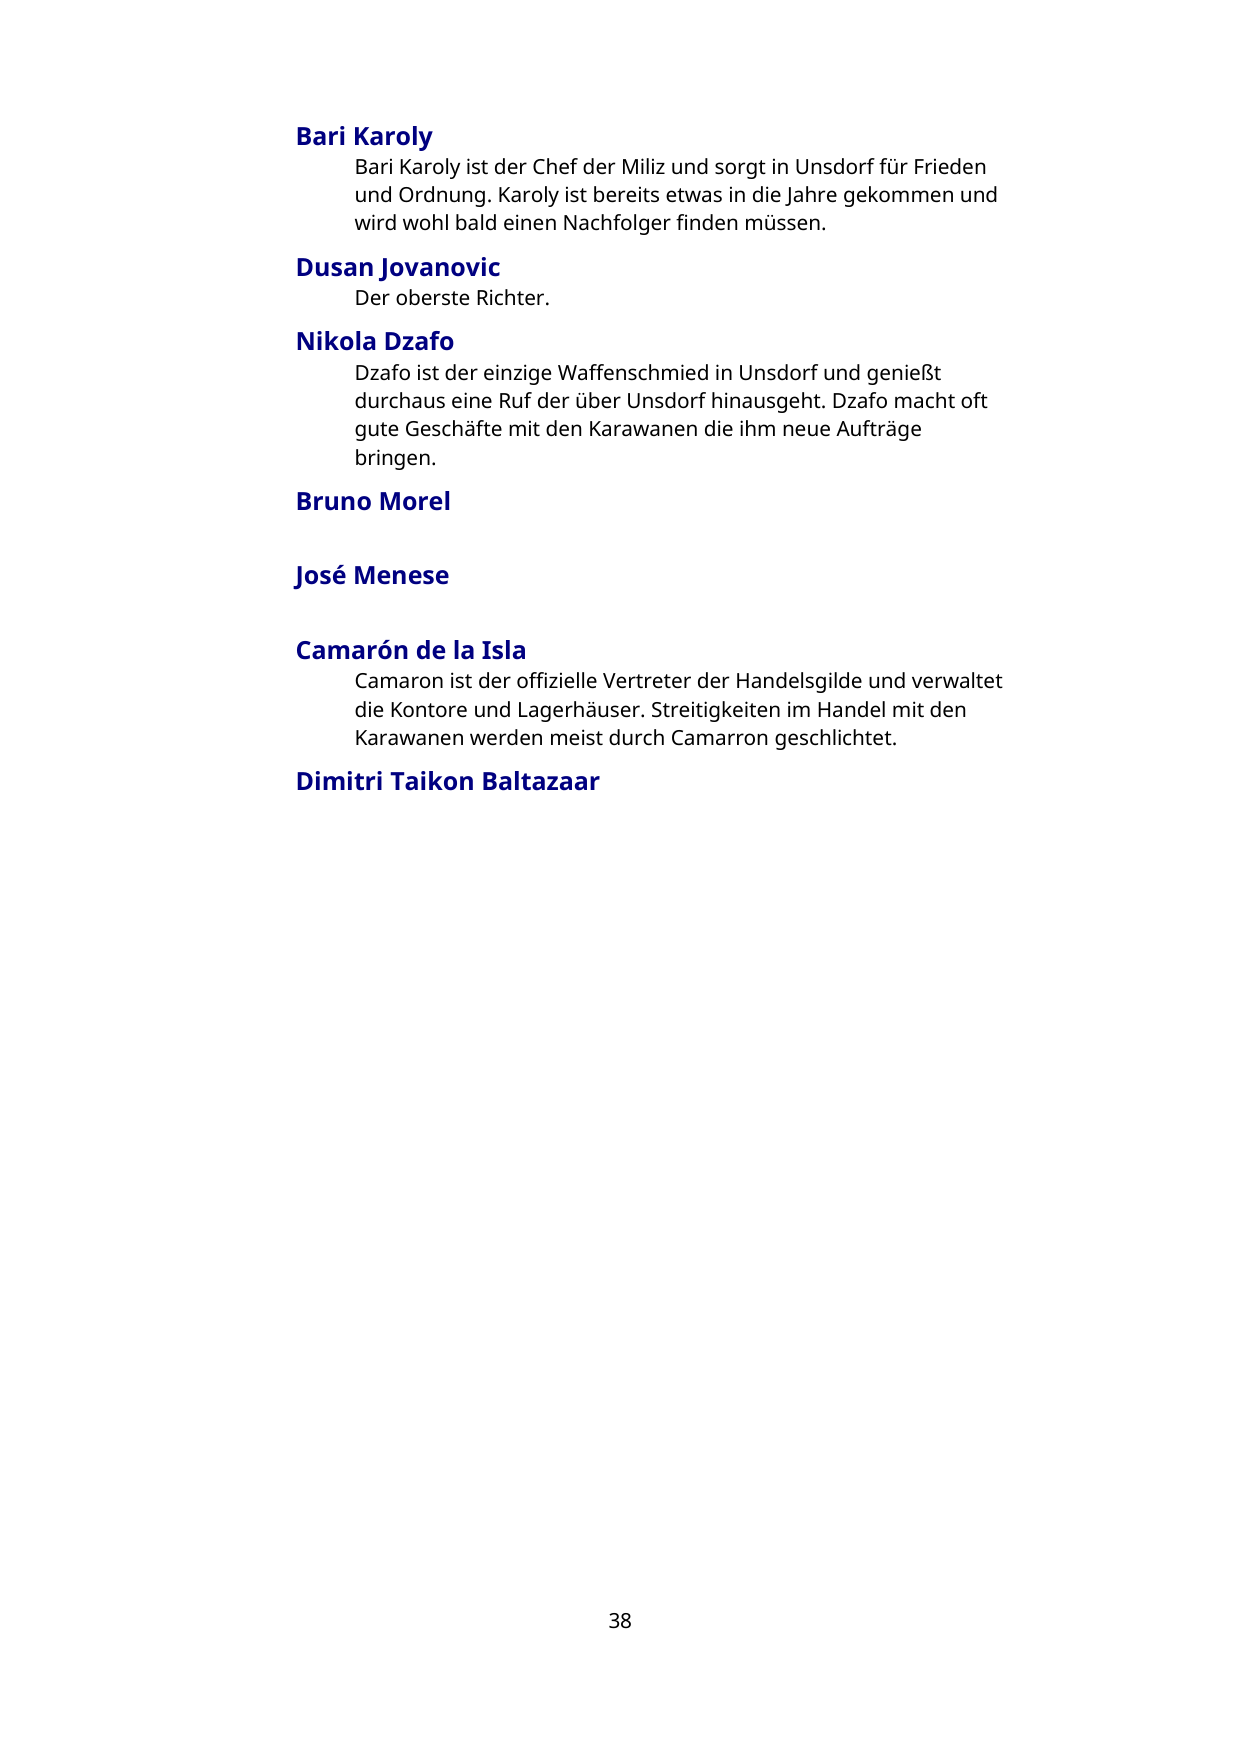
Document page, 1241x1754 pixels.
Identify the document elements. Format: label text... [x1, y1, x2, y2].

subtitle José Menese [295, 558, 1004, 592]
text Camaron ist der offizielle Vertreter der Handelsgilde und verwaltet die Kontore und Lagerhäuser. Streitigkeiten im Handel mit den Karawanen werden meist durch Camarron geschlichtet. [354, 667, 1004, 751]
subtitle Bari Karoly [295, 118, 1004, 152]
text Bari Karoly ist der Chef der Miliz und sorgt in Unsdorf für Frieden und Ordnung. Karoly ist bereits etwas in die Jahre gekommen und wird wohl bald einen Nachfolger finden müssen. [354, 152, 1004, 237]
text Der oberste Richter. [354, 283, 1004, 311]
subtitle Dimitri Taikon Baltazaar [295, 764, 1004, 798]
subtitle Nikola Dzafo [295, 324, 1004, 358]
text Dzafo ist der einzige Waffenschmied in Unsdorf und genießt durchaus eine Ruf der über Unsdorf hinausgeht. Dzafo macht oft gute Geschäfte mit den Karawanen die ihm neue Aufträge bringen. [354, 358, 1004, 471]
subtitle Dusan Jovanovic [295, 249, 1004, 283]
subtitle Camarón de la Isla [295, 633, 1004, 667]
subtitle Bruno Morel [295, 483, 1004, 517]
